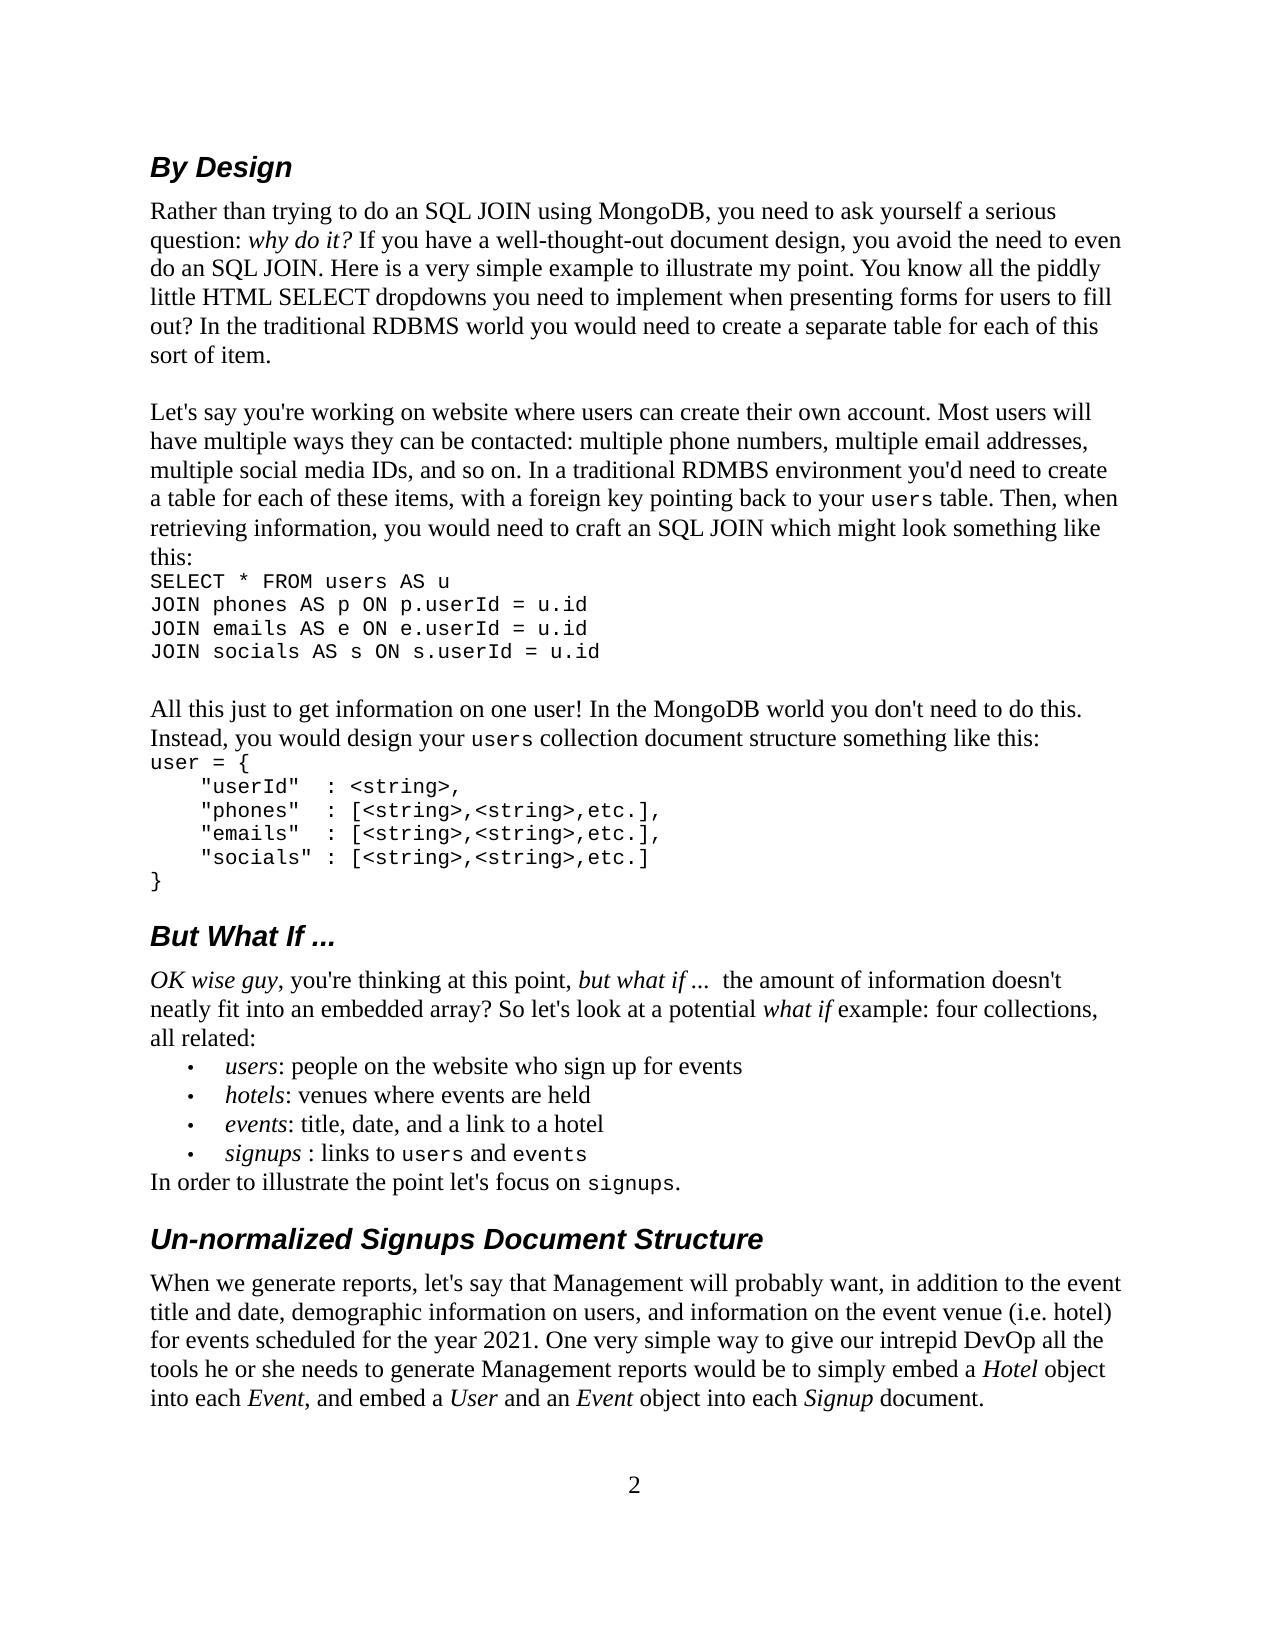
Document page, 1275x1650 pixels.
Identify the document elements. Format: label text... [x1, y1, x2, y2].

list events: title, date, and a link to a hotel [187, 1109, 1125, 1138]
text "socials" : [<string>,<string>,etc.] [150, 847, 1125, 871]
text JOIN socials AS s ON s.userId = u.id [150, 642, 1125, 665]
list hotels: venues where events are held [187, 1080, 1125, 1109]
text } [150, 871, 1125, 894]
subtitle Un-normalized Signups Document Structure [150, 1222, 1125, 1255]
text OK wise guy, you're thinking at this point, but what if ... the amount of information doesn't neatly fit into an embedded array? So let's look at a potential what if example: four collections, all related: [150, 965, 1125, 1051]
list users: people on the website who sign up for events [187, 1051, 1125, 1080]
text "phones" : [<string>,<string>,etc.], [150, 799, 1125, 823]
text Rather than trying to do an SQL JOIN using MongoDB, you need to ask yourself a serious question: why do it? If you have a well-thought-out document design, you avoid the need to even do an SQL JOIN. Here is a very simple example to illustrate my point. You know all the piddly little HTML SELECT dropdowns you need to implement when presenting forms for users to fill out? In the traditional RDBMS world you would need to create a separate table for each of this sort of item. [150, 196, 1125, 368]
text JOIN phones AS p ON p.userId = u.id [150, 594, 1125, 618]
text When we generate reports, let's say that Management will probably want, in addition to the event title and date, demographic information on users, and information on the event venue (i.e. hotel) for events scheduled for the year 2021. One very simple way to give our intrepid DevOp all the tools he or she needs to generate Management reports would be to simply embed a Hotel object into each Event, and embed a User and an Event object into each Signup document. [150, 1268, 1125, 1412]
subtitle But What If ... [150, 919, 1125, 953]
text "emails" : [<string>,<string>,etc.], [150, 823, 1125, 847]
text JOIN emails AS e ON e.userId = u.id [150, 618, 1125, 642]
list signups : links to users and events [187, 1138, 1125, 1167]
text In order to illustrate the point let's focus on signups. [150, 1167, 1125, 1197]
text Let's say you're working on website where users can create their own account. Most users will have multiple ways they can be contacted: multiple phone numbers, multiple email addresses, multiple social media IDs, and so on. In a traditional RDMBS environment you'd need to create a table for each of these items, with a foreign key pointing back to your users table. Then, when retrieving information, you would need to craft an SQL JOIN which might look something like this: [150, 368, 1125, 571]
subtitle By Design [150, 150, 1125, 183]
text user = { [150, 752, 1125, 776]
text All this just to get information on one user! In the MongoDB world you don't need to do this. Instead, you would design your users collection document structure something like this: [150, 694, 1125, 752]
text "userId" : <string>, [150, 776, 1125, 799]
text SELECT * FROM users AS u [150, 571, 1125, 594]
